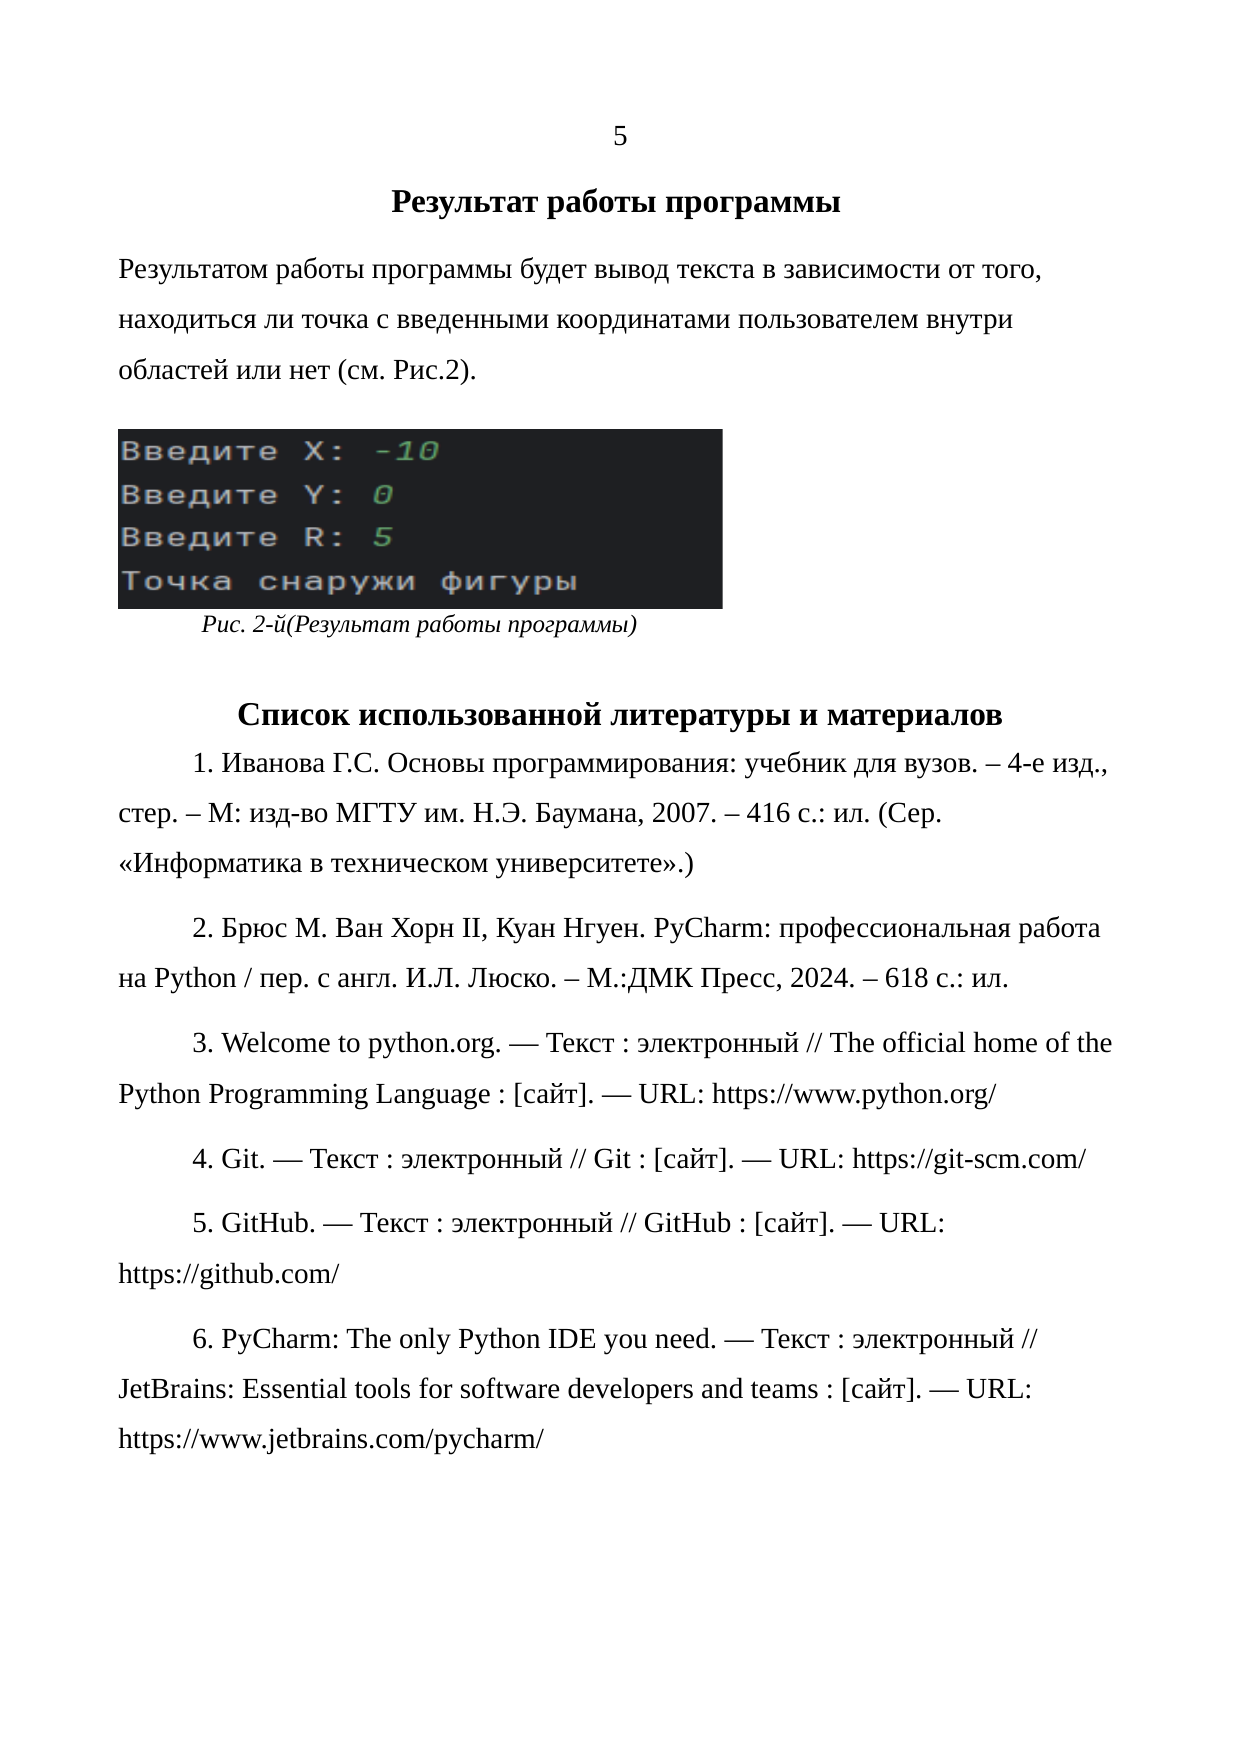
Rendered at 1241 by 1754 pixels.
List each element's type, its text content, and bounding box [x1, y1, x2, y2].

picture [118, 429, 723, 609]
subtitle Результат работы программы [391, 181, 841, 219]
list PyCharm: The only Python IDE you need. — Текст : электронный // JetBrains: Essential tools for software developers and teams : [сайт]. — URL: https://www.jetbrains.com/pycharm/ [118, 1321, 1122, 1455]
list Брюс М. Ван Хорн II, Куан Нгуен. PyCharm: профессиональная работа на Python / пер. с англ. И.Л. Люско. – М.:ДМК Пресс, 2024. – 618 с.: ил. [118, 910, 1122, 994]
list Иванова Г.С. Основы программирования: учебник для вузов. – 4-е изд., стер. – М: изд-во МГТУ им. Н.Э. Баумана, 2007. – 416 с.: ил. (Сер. «Информатика в техническом университете».) [118, 745, 1122, 879]
subtitle Список использованной литературы и материалов [118, 694, 1122, 732]
text Рис. 2-й(Результат работы программы) [118, 609, 723, 638]
list Git. — Текст : электронный // Git : [сайт]. — URL: https://git-scm.com/ [118, 1141, 1122, 1174]
list GitHub. — Текст : электронный // GitHub : [сайт]. — URL: https://github.com/ [118, 1206, 1122, 1289]
list Welcome to python.org. — Текст : электронный // The official home of the Python Programming Language : [сайт]. — URL: https://www.python.org/ [118, 1026, 1122, 1109]
text Результатом работы программы будет вывод текста в зависимости от того, находиться ли точка с введенными координатами пользователем внутри областей или нет (см. Рис.2). [118, 251, 1122, 385]
